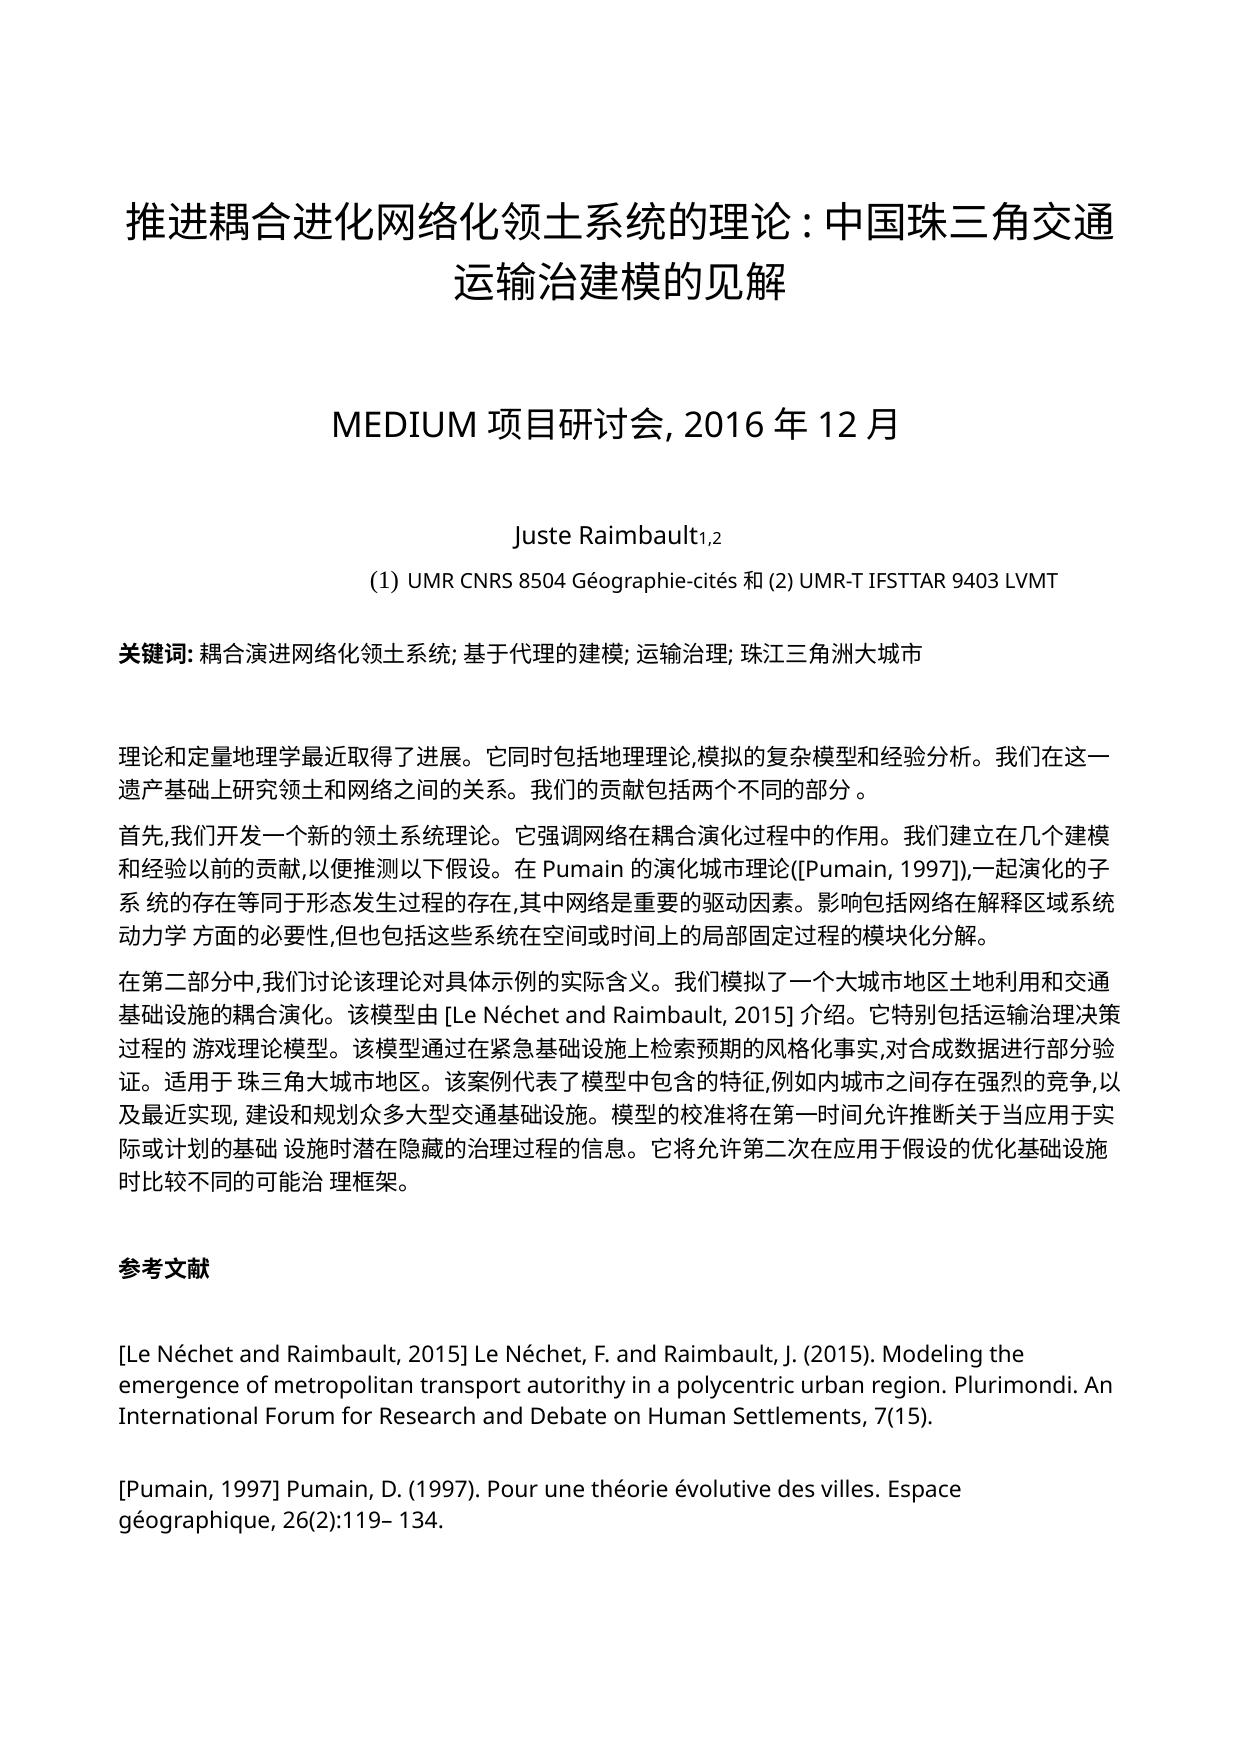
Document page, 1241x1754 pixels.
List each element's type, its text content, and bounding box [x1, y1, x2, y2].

text 推进耦合进化网络化领土系统的理论 : 中国珠三角交通运输治建模的见解 [118, 189, 1122, 310]
text 参考文献 [118, 1251, 1122, 1284]
text 关键词: 耦合演进网络化领土系统; 基于代理的建模; 运输治理; 珠江三角洲大城市 [118, 636, 1122, 669]
text Juste Raimbault1,2 [118, 517, 1122, 552]
text MEDIUM 项目研讨会, 2016 年 12 月 [118, 396, 1122, 447]
text 在第二部分中,我们讨论该理论对具体示例的实际含义。我们模拟了一个大城市地区土地利用和交通 基础设施的耦合演化。该模型由 [Le Néchet and Raimbault, 2015] 介绍。它特别包括运输治理决策过程的 游戏理论模型。该模型通过在紧急基础设施上检索预期的风格化事实,对合成数据进行部分验证。适用于 珠三角大城市地区。该案例代表了模型中包含的特征,例如内城市之间存在强烈的竞争,以及最近实现, 建设和规划众多大型交通基础设施。模型的校准将在第一时间允许推断关于当应用于实际或计划的基础 设施时潜在隐藏的治理过程的信息。它将允许第二次在应用于假设的优化基础设施时比较不同的可能治 理框架。 [118, 964, 1122, 1197]
text 首先,我们开发一个新的领土系统理论。它强调网络在耦合演化过程中的作用。我们建立在几个建模 和经验以前的贡献,以便推测以下假设。在 Pumain 的演化城市理论([Pumain, 1997]),一起演化的子系 统的存在等同于形态发生过程的存在,其中网络是重要的驱动因素。影响包括网络在解释区域系统动力学 方面的必要性,但也包括这些系统在空间或时间上的局部固定过程的模块化分解。 [118, 818, 1122, 951]
text [Le Néchet and Raimbault, 2015] Le Néchet, F. and Raimbault, J. (2015). Modeling the emergence of metropolitan transport autorithy in a polycentric urban region. Plurimondi. An International Forum for Research and Debate on Human Settlements, 7(15). [118, 1338, 1122, 1431]
text 理论和定量地理学最近取得了进展。它同时包括地理理论,模拟的复杂模型和经验分析。我们在这一 遗产基础上研究领土和网络之间的关系。我们的贡献包括两个不同的部分 。 [118, 739, 1122, 806]
list UMR CNRS 8504 Géographie-cités 和 (2) UMR-T IFSTTAR 9403 LVMT [306, 564, 1122, 594]
text [Pumain, 1997] Pumain, D. (1997). Pour une théorie évolutive des villes. Espace géographique, 26(2):119– 134. [118, 1473, 1122, 1535]
